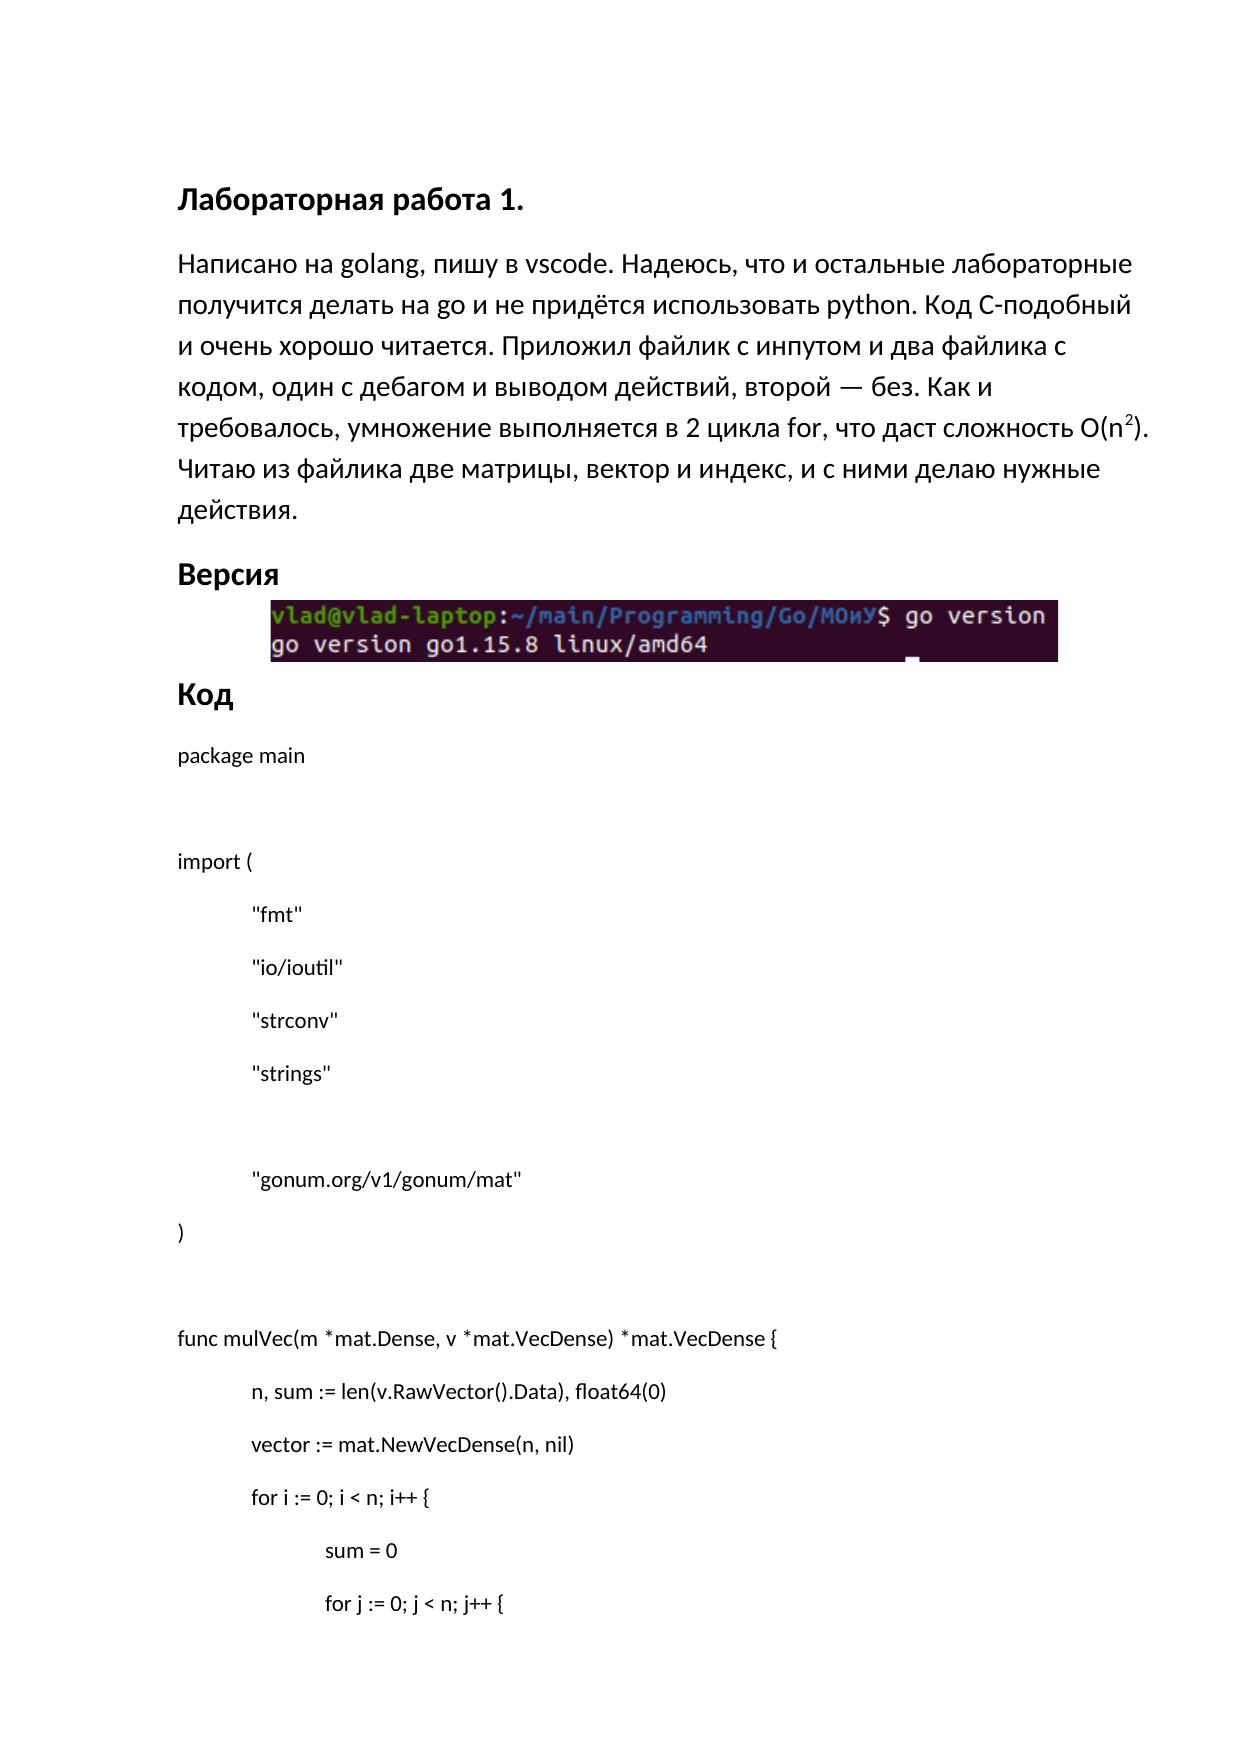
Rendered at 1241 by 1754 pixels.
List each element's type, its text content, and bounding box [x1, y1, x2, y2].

text func mulVec(m *mat.Dense, v *mat.VecDense) *mat.VecDense { [177, 1324, 1152, 1352]
text "fmt" [177, 900, 1152, 928]
text "gonum.org/v1/gonum/mat" [177, 1165, 1152, 1193]
text import ( [177, 847, 1152, 875]
text Лабораторная работа 1. [177, 177, 1152, 218]
text sum = 0 [177, 1536, 1152, 1564]
text ) [177, 1218, 1152, 1246]
text "strings" [177, 1059, 1152, 1087]
text package main [177, 741, 1152, 769]
text "io/ioutil" [177, 953, 1152, 981]
picture [270, 600, 1059, 662]
text n, sum := len(v.RawVector().Data), float64(0) [177, 1377, 1152, 1405]
text vector := mat.NewVecDense(n, nil) [177, 1430, 1152, 1458]
text "strconv" [177, 1006, 1152, 1034]
text for j := 0; j < n; j++ { [177, 1589, 1152, 1617]
text for i := 0; i < n; i++ { [177, 1483, 1152, 1511]
text Версия [177, 552, 1152, 593]
text Код [177, 673, 1152, 714]
text Написано на golang, пишу в vscode. Надеюсь, что и остальные лабораторные получится делать на go и не придётся использовать python. Код С-подобный и очень хорошо читается. Приложил файлик с инпутом и два файлика с кодом, один с дебагом и выводом действий, второй — без. Как и требовалось, умножение выполняется в 2 цикла for, что даст сложность O(n2). Читаю из файлика две матрицы, вектор и индекс, и с ними делаю нужные действия. [177, 245, 1152, 526]
